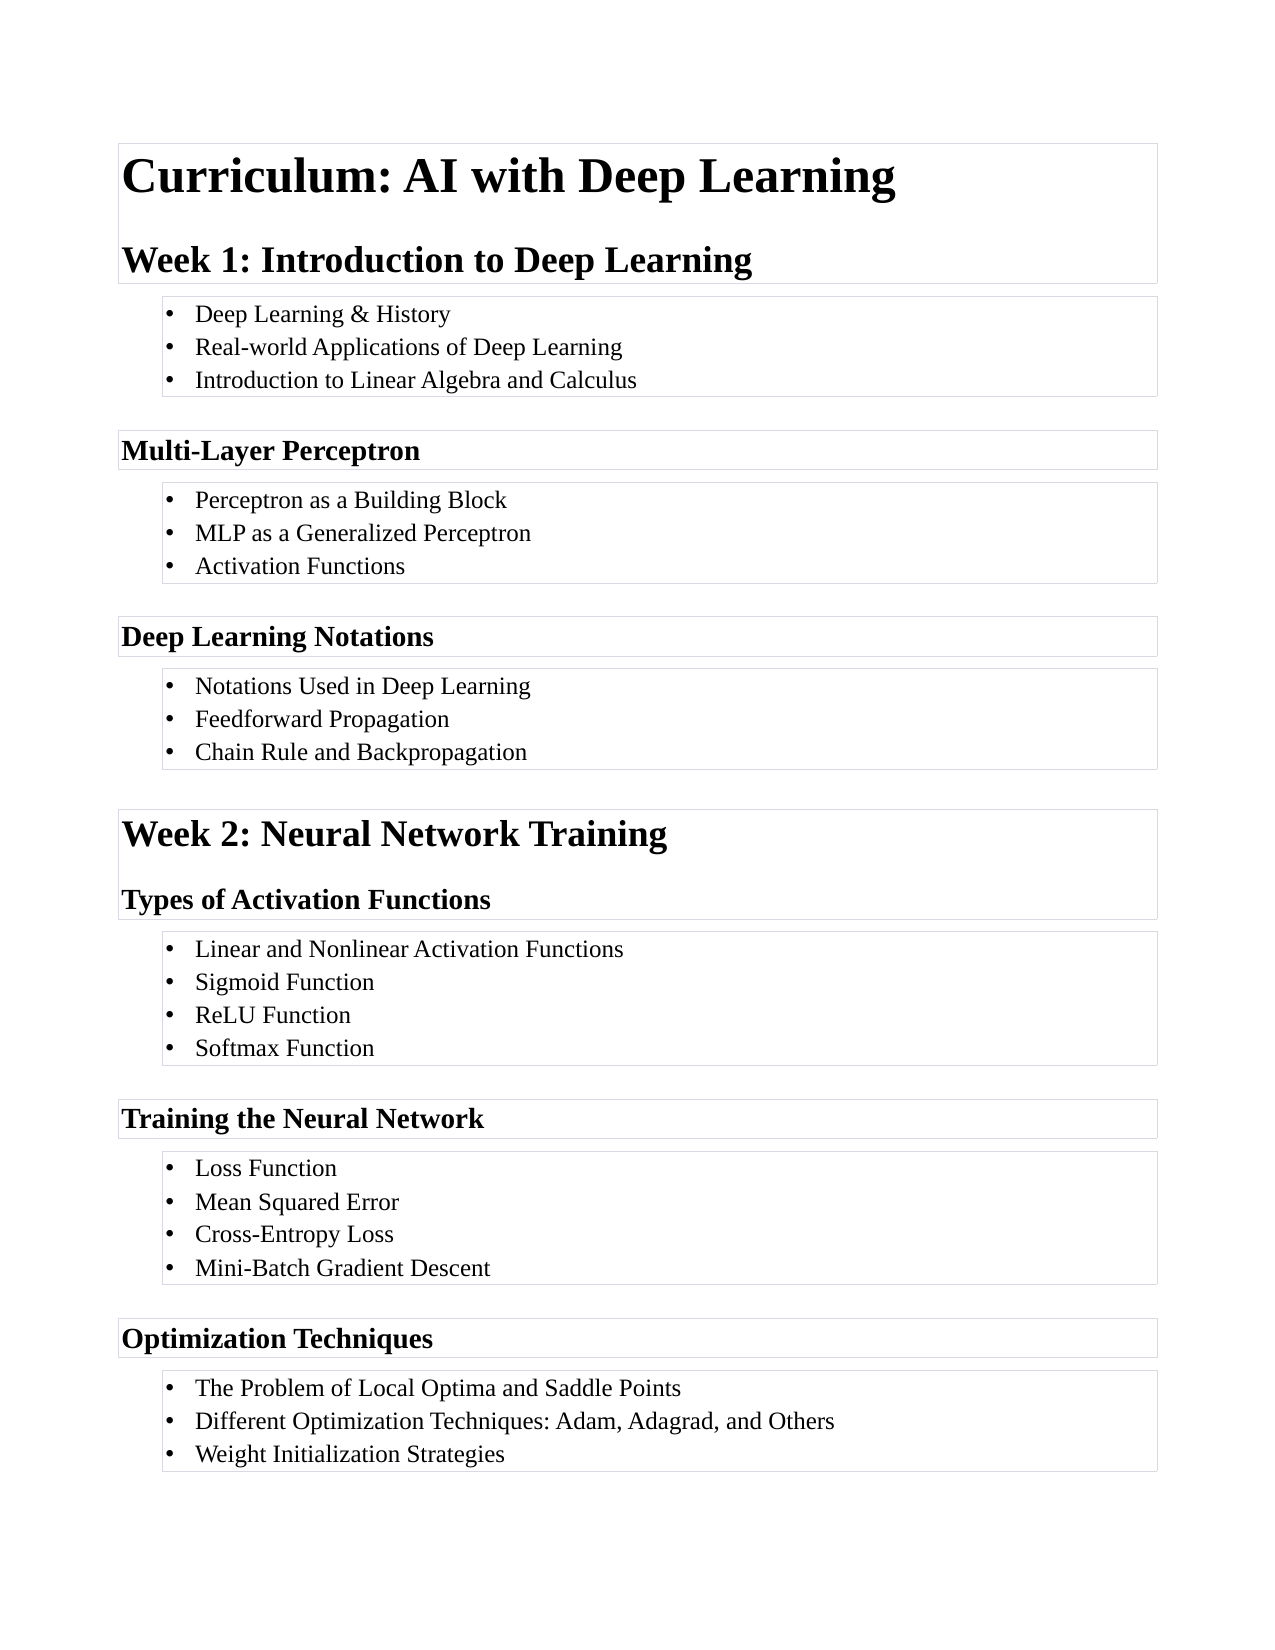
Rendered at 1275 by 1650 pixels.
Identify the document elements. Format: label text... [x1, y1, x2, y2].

list Chain Rule and Backpropagation [163, 734, 1157, 769]
subtitle Types of Activation Functions [119, 879, 1157, 919]
list Loss Function [163, 1152, 1157, 1182]
subtitle Week 1: Introduction to Deep Learning [119, 234, 1157, 283]
list Weight Initialization Strategies [163, 1436, 1157, 1471]
list MLP as a Generalized Perceptron [163, 515, 1157, 547]
subtitle Multi-Layer Perceptron [119, 431, 1157, 469]
list Real-world Applications of Deep Learning [163, 329, 1157, 360]
subtitle Optimization Techniques [119, 1319, 1157, 1357]
list Deep Learning & History [163, 297, 1157, 327]
subtitle Curriculum: AI with Deep Learning [119, 144, 1157, 204]
list ReLU Function [163, 997, 1157, 1029]
list Mean Squared Error [163, 1183, 1157, 1215]
subtitle Training the Neural Network [119, 1100, 1157, 1138]
subtitle Week 2: Neural Network Training [119, 810, 1157, 855]
list Softmax Function [163, 1030, 1157, 1065]
subtitle Deep Learning Notations [119, 617, 1157, 656]
list Linear and Nonlinear Activation Functions [163, 932, 1157, 963]
list Cross-Entropy Loss [163, 1217, 1157, 1248]
list Perceptron as a Building Block [163, 483, 1157, 514]
list Sigmoid Function [163, 964, 1157, 996]
list Introduction to Linear Algebra and Calculus [163, 362, 1157, 396]
list Feedforward Propagation [163, 701, 1157, 733]
list The Problem of Local Optima and Saddle Points [163, 1371, 1157, 1402]
list Activation Functions [163, 548, 1157, 583]
list Mini-Batch Gradient Descent [163, 1249, 1157, 1284]
list Notations Used in Deep Learning [163, 669, 1157, 700]
list Different Optimization Techniques: Adam, Adagrad, and Others [163, 1403, 1157, 1435]
